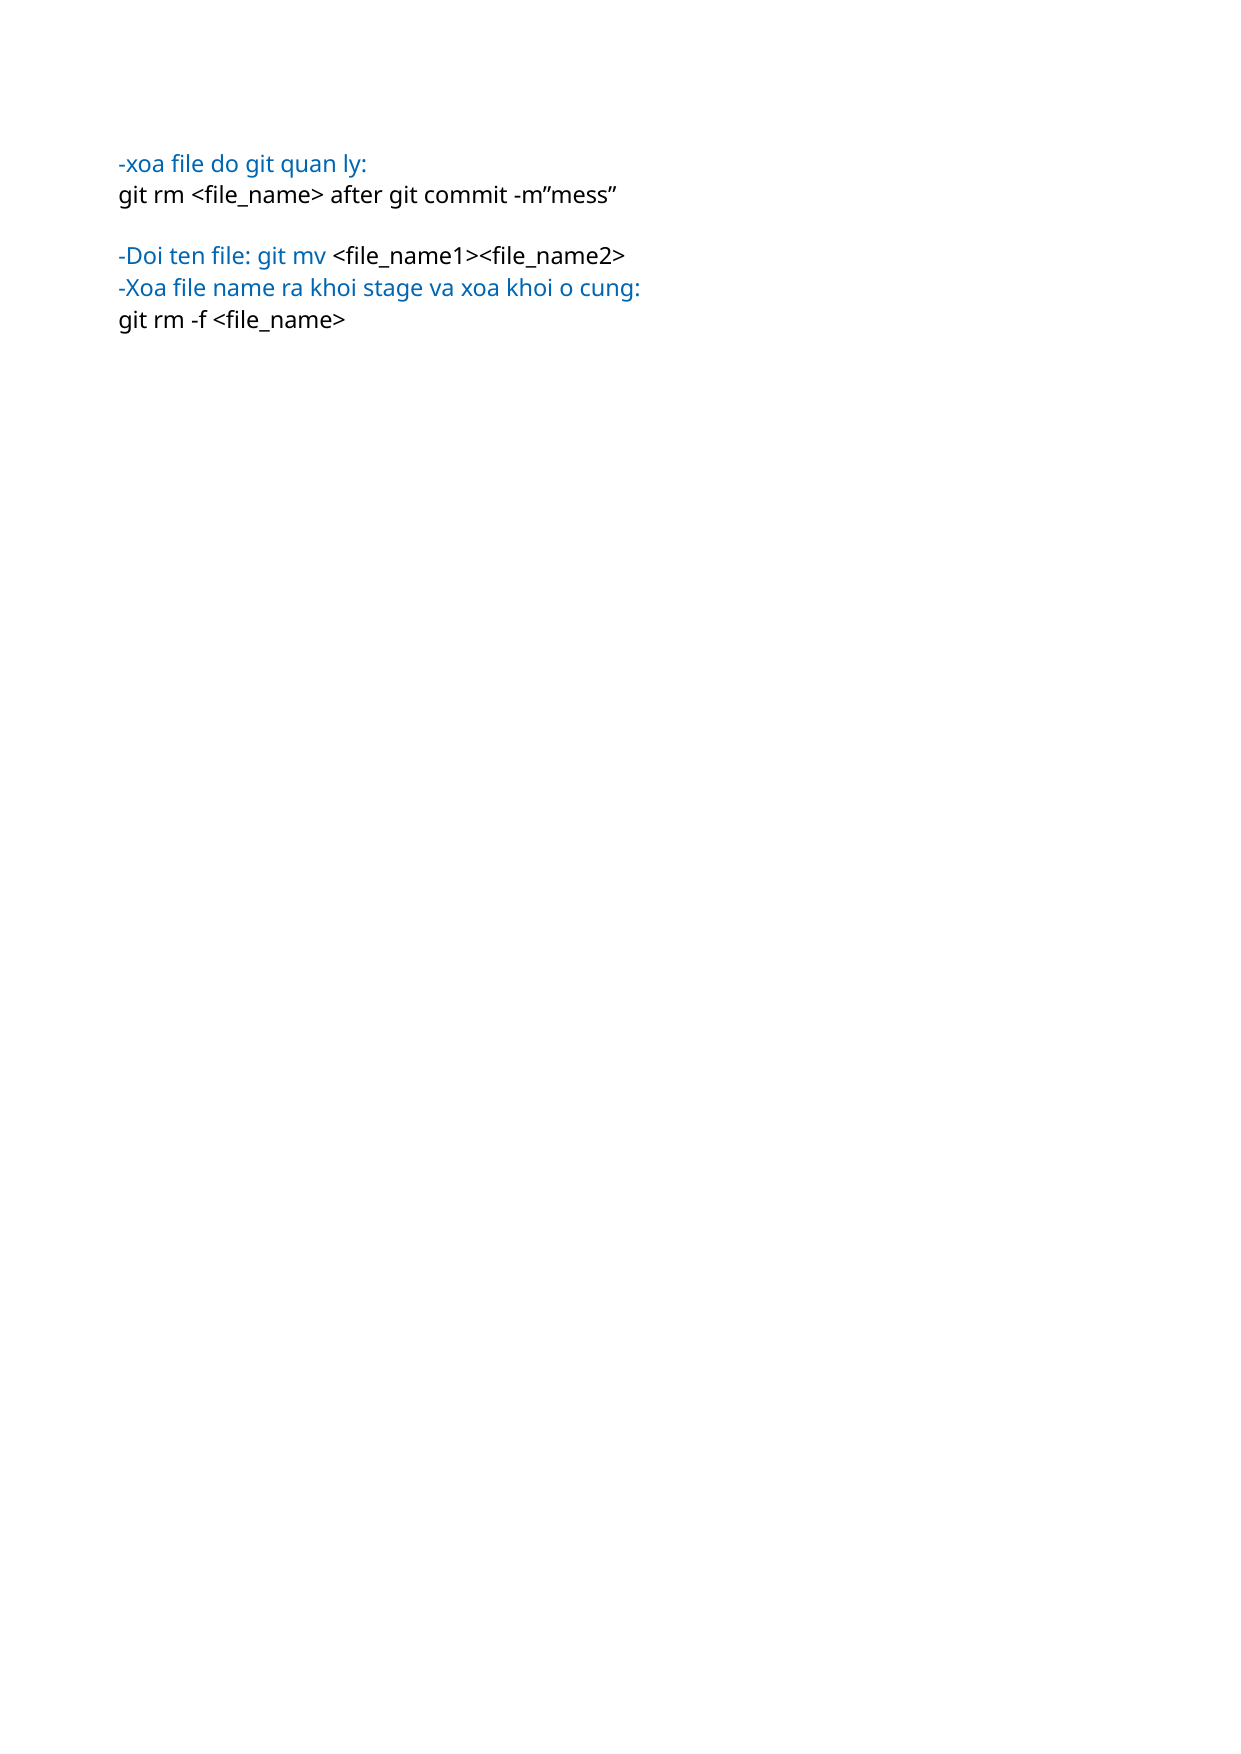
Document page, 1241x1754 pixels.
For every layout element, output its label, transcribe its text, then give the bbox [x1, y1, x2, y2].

text git rm <file_name> after git commit -m”mess” [118, 179, 1122, 211]
text git rm -f <file_name> [118, 303, 1122, 336]
text -Doi ten file: git mv <file_name1><file_name2> [118, 239, 1122, 272]
text -Xoa file name ra khoi stage va xoa khoi o cung: [118, 272, 1122, 303]
text -xoa file do git quan ly: [118, 147, 1122, 179]
